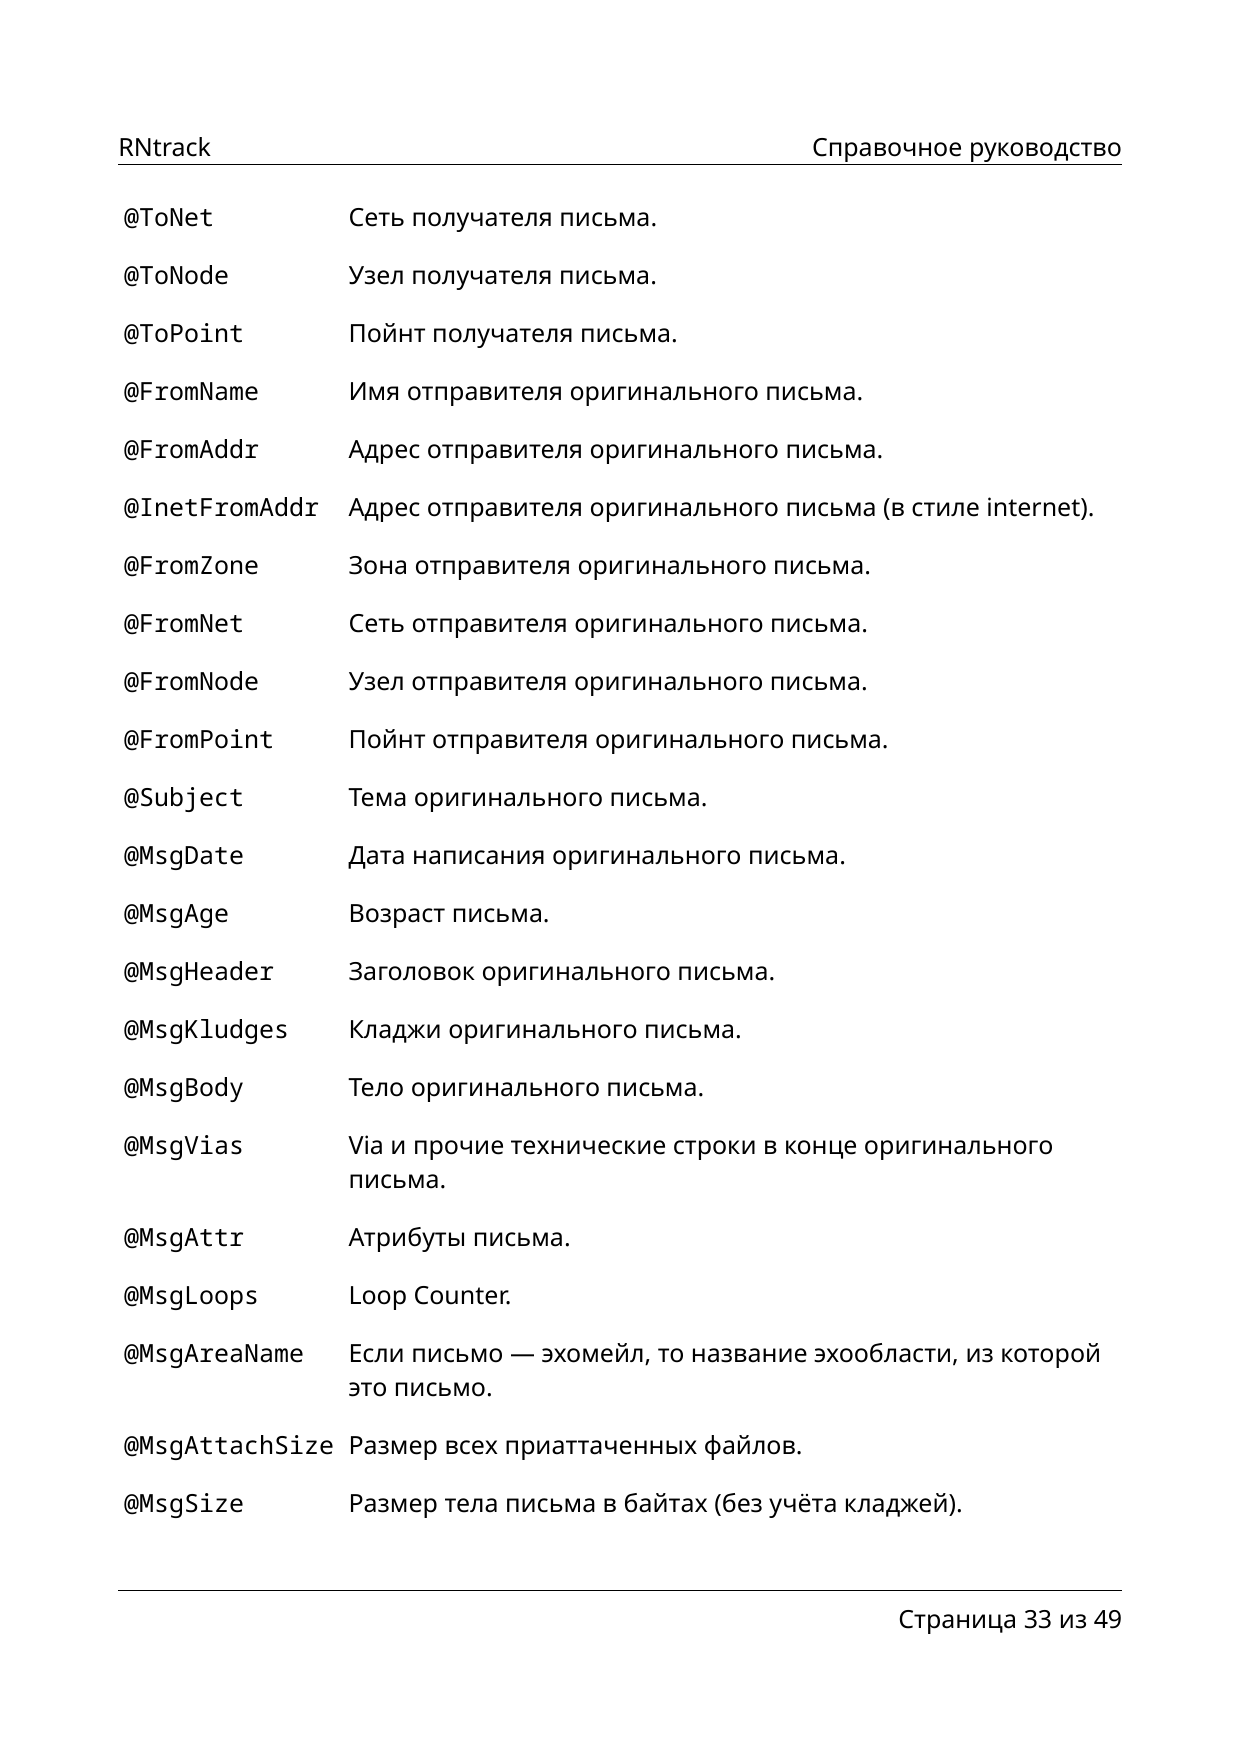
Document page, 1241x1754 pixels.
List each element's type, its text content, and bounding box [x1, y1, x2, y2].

table_cell @ToPoint [118, 310, 343, 368]
table_cell @MsgLoops [118, 1272, 343, 1330]
table_cell @FromAddr [118, 426, 343, 484]
table_cell @MsgVias [118, 1122, 343, 1214]
table_cell @MsgAttr [118, 1214, 343, 1272]
table_cell Пойнт отправителя оригинального письма. [343, 716, 1122, 774]
table_cell Пойнт получателя письма. [343, 310, 1122, 368]
table_cell Размер всех приаттаченных файлов. [343, 1422, 1122, 1480]
table_cell @FromPoint [118, 716, 343, 774]
table_cell Via и прочие технические строки в конце оригинального письма. [343, 1122, 1122, 1214]
table_cell Заголовок оригинального письма. [343, 948, 1122, 1006]
table_cell @MsgAge [118, 890, 343, 948]
table_cell Узел отправителя оригинального письма. [343, 658, 1122, 716]
table_cell @MsgKludges [118, 1006, 343, 1064]
table_cell @FromName [118, 368, 343, 426]
table_cell Кладжи оригинального письма. [343, 1006, 1122, 1064]
table_cell @MsgAttachSize [118, 1422, 343, 1480]
table_cell Узел получателя письма. [343, 252, 1122, 309]
table_cell Атрибуты письма. [343, 1214, 1122, 1272]
table_cell Сеть отправителя оригинального письма. [343, 600, 1122, 658]
table_cell Сеть получателя письма. [343, 194, 1122, 252]
table_cell Тема оригинального письма. [343, 774, 1122, 832]
table_cell @MsgDate [118, 832, 343, 890]
table_cell Адрес отправителя оригинального письма (в стиле internet). [343, 484, 1122, 542]
table_cell Тело оригинального письма. [343, 1064, 1122, 1122]
table_cell Размер тела письма в байтах (без учёта кладжей). [343, 1480, 1122, 1538]
table_cell @FromNode [118, 658, 343, 716]
table_cell @MsgSize [118, 1480, 343, 1538]
table_cell @ToNet [118, 194, 343, 252]
table_cell @Subject [118, 774, 343, 832]
table_cell Дата написания оригинального письма. [343, 832, 1122, 890]
table_cell @FromZone [118, 542, 343, 600]
table_cell @InetFromAddr [118, 484, 343, 542]
table_cell Если письмо — эхомейл, то название эхообласти, из которой это письмо. [343, 1330, 1122, 1422]
table_cell Loop Counter. [343, 1272, 1122, 1330]
table_cell Адрес отправителя оригинального письма. [343, 426, 1122, 484]
table_cell Имя отправителя оригинального письма. [343, 368, 1122, 426]
table_cell @FromNet [118, 600, 343, 658]
table_cell @ToNode [118, 252, 343, 309]
table_cell @MsgAreaName [118, 1330, 343, 1422]
table_cell @MsgHeader [118, 948, 343, 1006]
table_cell Возраст письма. [343, 890, 1122, 948]
table_cell @MsgBody [118, 1064, 343, 1122]
table_cell Зона отправителя оригинального письма. [343, 542, 1122, 600]
